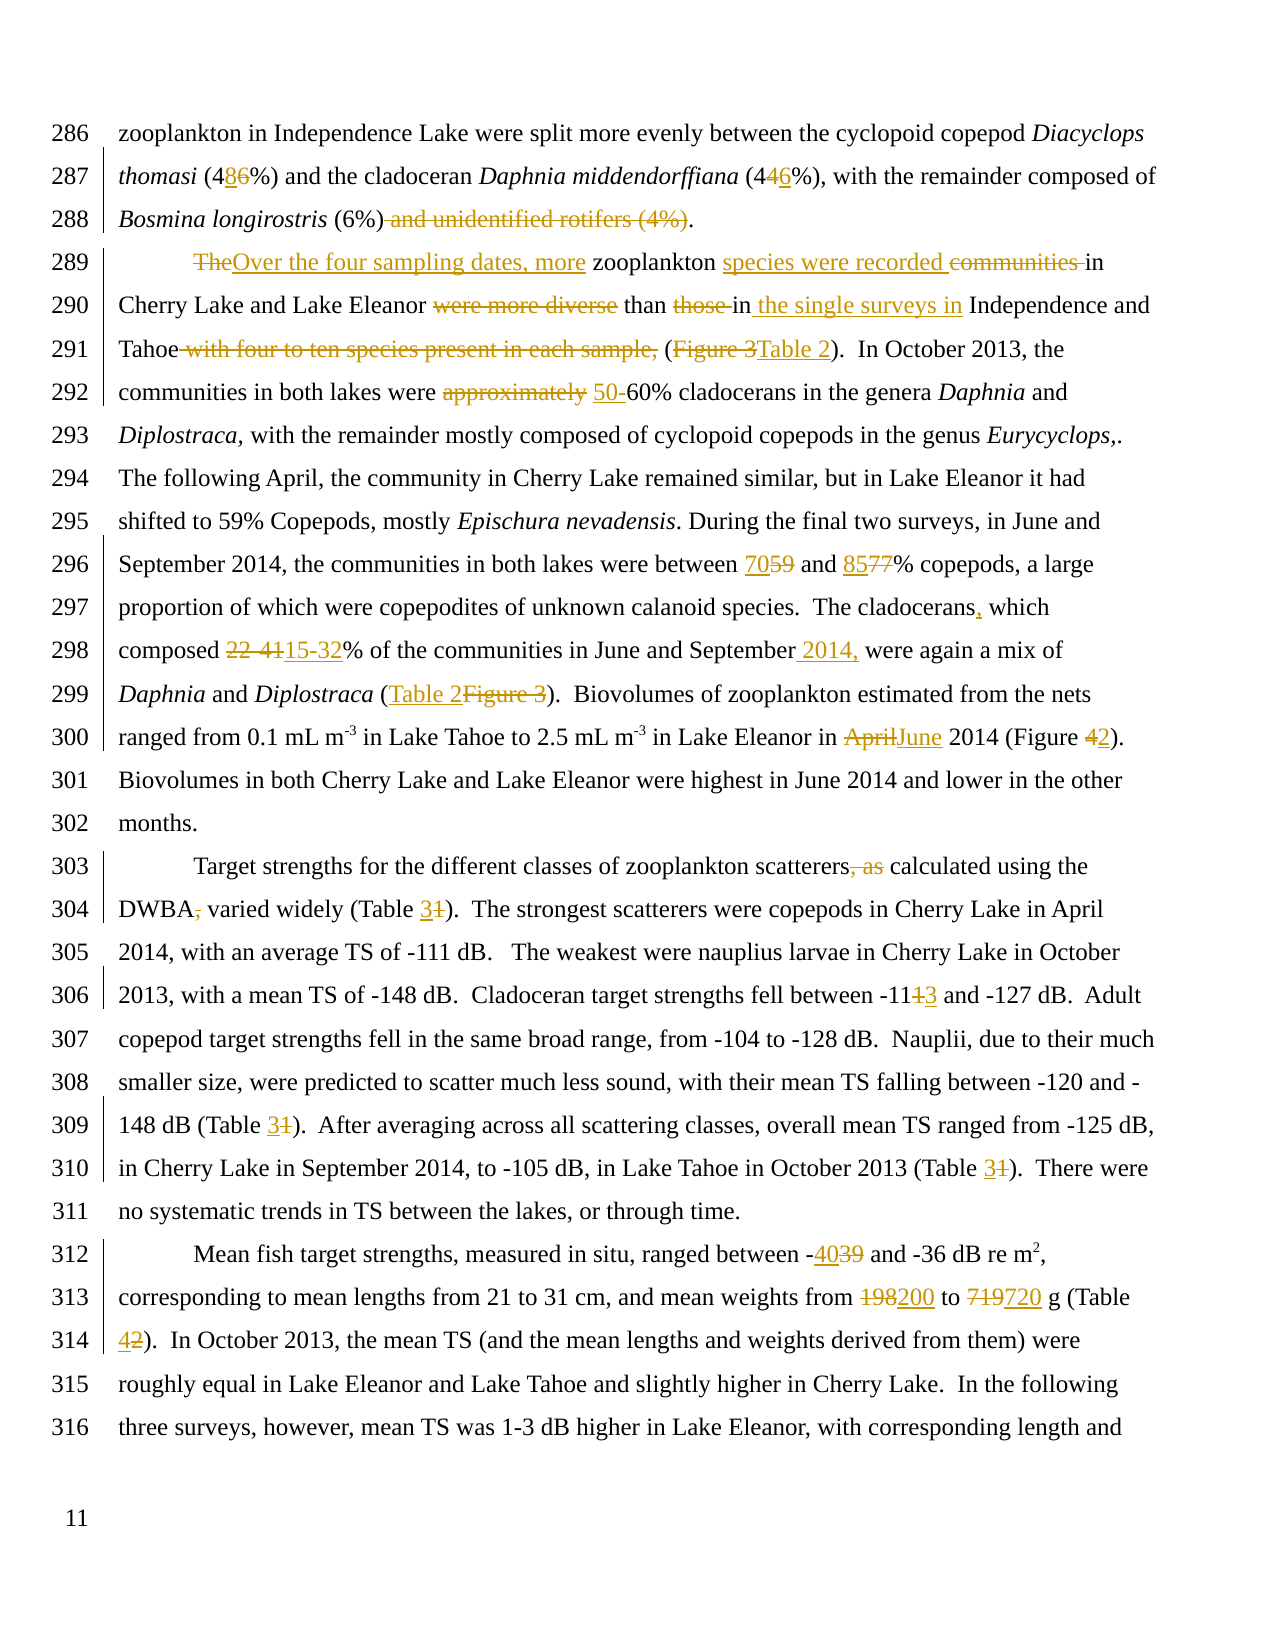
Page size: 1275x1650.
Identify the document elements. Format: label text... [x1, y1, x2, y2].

text Mean fish target strengths, measured in situ, ranged between -40 and -36 dB re m2, corresponding to mean lengths from 21 to 31 cm, and mean weights from 200 to 720 g (Table 4). In October 2013, the mean TS (and the mean lengths and weights derived from them) were roughly equal in Lake Eleanor and Lake Tahoe and slightly higher in Cherry Lake. In the following three surveys, however, mean TS was 1-3 dB higher in Lake Eleanor, with corresponding length and [118, 1239, 1157, 1441]
text The zooplankton communities of the four lakes differed, both among lakes and, in the case of the repeated samples at Cherry and Eleanor, through time. Lake Tahoe’s zooplankton were numerically dominated by the calanoid copepods Leptodiaptomus tyrelli (56%) and Epischura nevadensis (22%), with another 20% made up by unidentified copepods and copepodites (Table 1). The zooplankton in Independence Lake were split more evenly between the cyclopoid copepod Diacyclops thomasi (48%) and the cladoceran Daphnia middendorffiana (46%), with the remainder composed of Bosmina longirostris (6%). [118, 118, 1157, 233]
text Over the four sampling dates, more zooplankton species were recorded in Cherry Lake and Lake Eleanor than in the single surveys in Independence and Tahoe (Table 2). In October 2013, the communities in both lakes were 50-60% cladocerans in the genera Daphnia and Diplostraca, with the remainder mostly composed of cyclopoid copepods in the genus Eurycyclops,. The following April, the community in Cherry Lake remained similar, but in Lake Eleanor it had shifted to 59% Copepods, mostly Epischura nevadensis. During the final two surveys, in June and September 2014, the communities in both lakes were between 70 and 85% copepods, a large proportion of which were copepodites of unknown calanoid species. The cladocerans, which composed 15-32% of the communities in June and September 2014, were again a mix of Daphnia and Diplostraca (Table 2). Biovolumes of zooplankton estimated from the nets ranged from 0.1 mL m-3 in Lake Tahoe to 2.5 mL m-3 in Lake Eleanor in June 2014 (Figure 2). Biovolumes in both Cherry Lake and Lake Eleanor were highest in June 2014 and lower in the other months. [118, 247, 1157, 837]
text Target strengths for the different classes of zooplankton scatterers calculated using the DWBA varied widely (Table 3). The strongest scatterers were copepods in Cherry Lake in April 2014, with an average TS of -111 dB. The weakest were nauplius larvae in Cherry Lake in October 2013, with a mean TS of -148 dB. Cladoceran target strengths fell between -113 and -127 dB. Adult copepod target strengths fell in the same broad range, from -104 to -128 dB. Nauplii, due to their much smaller size, were predicted to scatter much less sound, with their mean TS falling between -120 and -148 dB (Table 3). After averaging across all scattering classes, overall mean TS ranged from -125 dB, in Cherry Lake in September 2014, to -105 dB, in Lake Tahoe in October 2013 (Table 3). There were no systematic trends in TS between the lakes, or through time. [118, 851, 1157, 1225]
